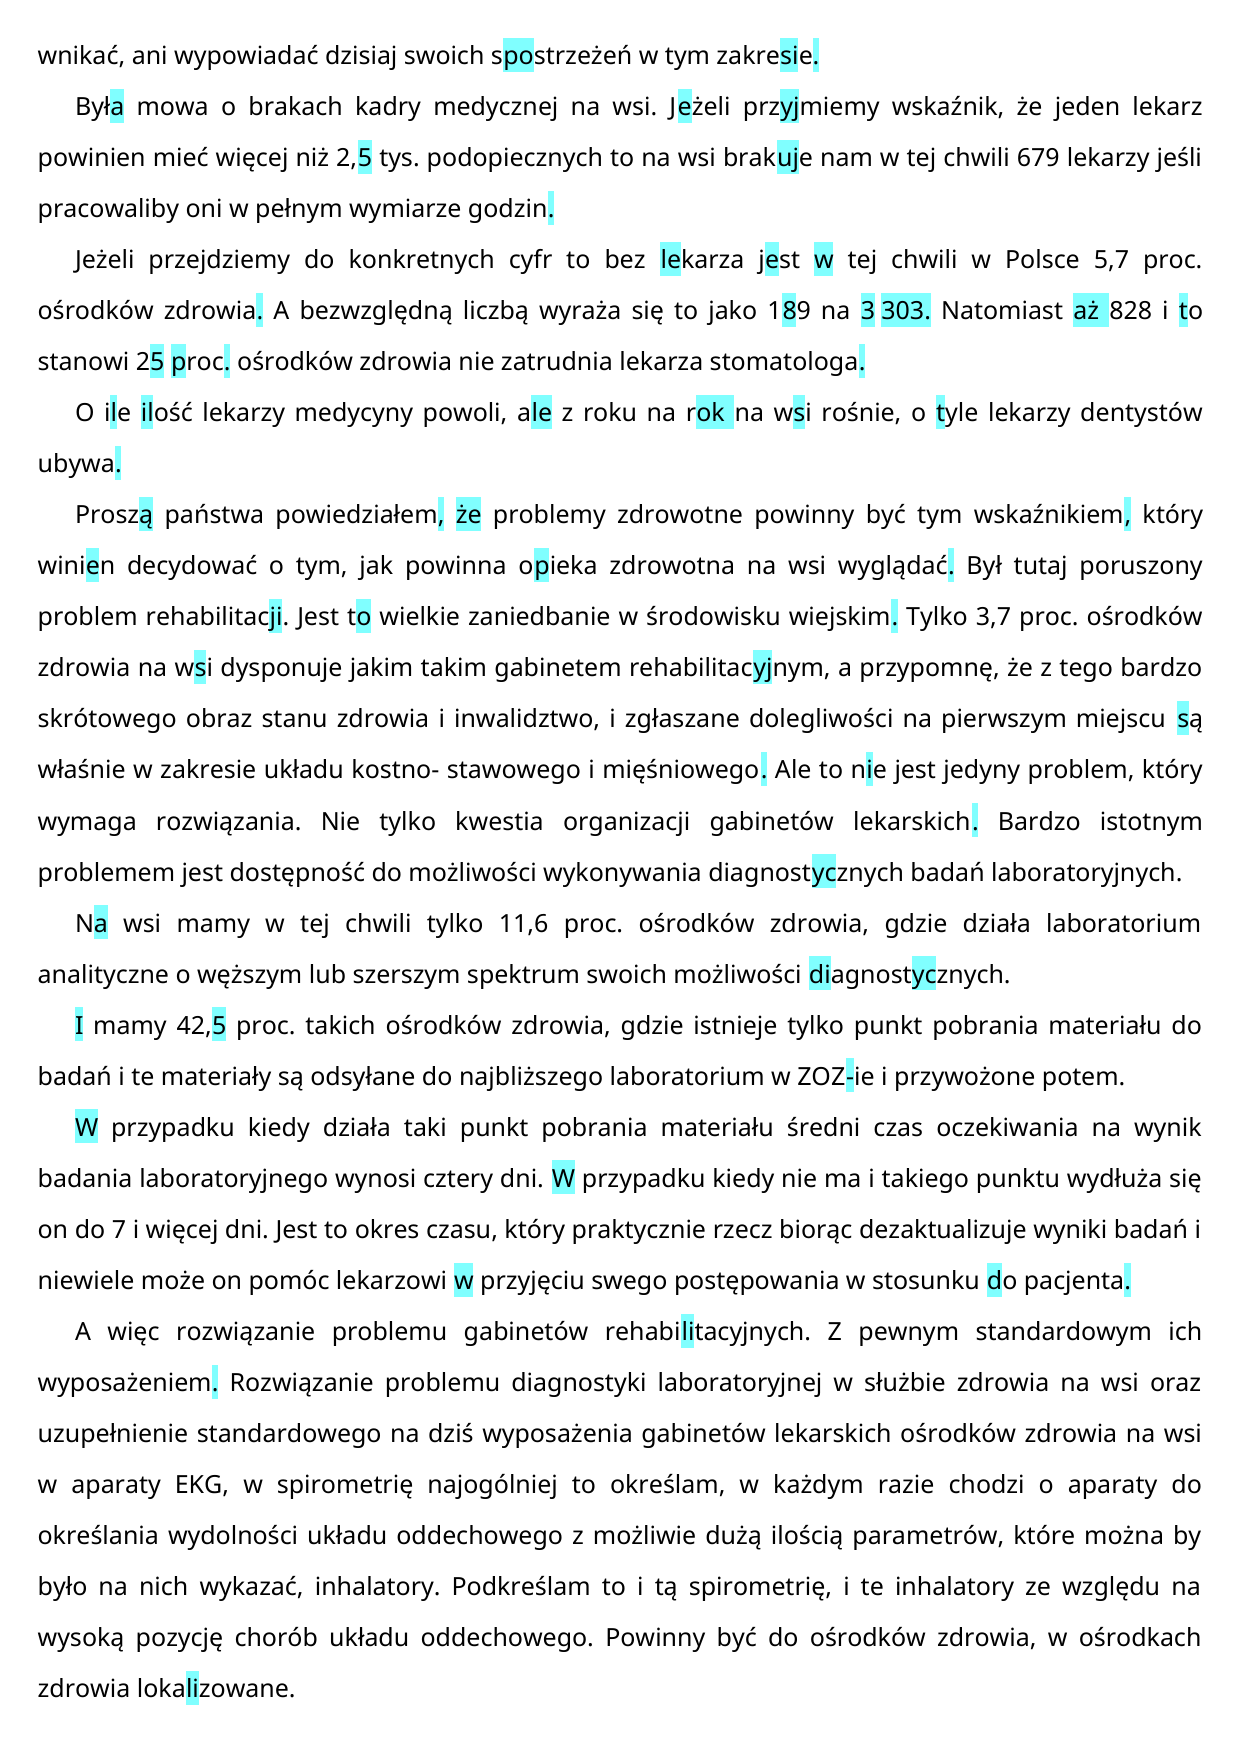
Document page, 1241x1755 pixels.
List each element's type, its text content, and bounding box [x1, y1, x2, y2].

text I mamy 42,5 proc. takich ośrodków zdrowia, gdzie istnieje tylko punkt pobrania materiału do badań i te materiały są odsyłane do najbliższego laboratorium w ZOZ-ie i przywożone potem. [37, 1007, 1203, 1092]
text O ile ilość lekarzy medycyny powoli, ale z roku na rok na wsi rośnie, o tyle lekarzy dentystów ubywa. [37, 395, 1203, 480]
text A więc rozwiązanie problemu gabinetów rehabilitacyjnych. Z pewnym standardowym ich wyposażeniem. Rozwiązanie problemu diagnostyki laboratoryjnej w służbie zdrowia na wsi oraz uzupełnienie standardowego na dziś wyposażenia gabinetów lekarskich ośrodków zdrowia na wsi w aparaty EKG, w spirometrię najogólniej to określam, w każdym razie chodzi o aparaty do określania wydolności układu oddechowego z możliwie dużą ilością parametrów, które można by było na nich wykazać, inhalatory. Podkreślam to i tą spirometrię, i te inhalatory ze względu na wysoką pozycję chorób układu oddechowego. Powinny być do ośrodków zdrowia, w ośrodkach zdrowia lokalizowane. [37, 1313, 1203, 1705]
text Proszą państwa powiedziałem, że problemy zdrowotne powinny być tym wskaźnikiem, który winien decydować o tym, jak powinna opieka zdrowotna na wsi wyglądać. Był tutaj poruszony problem rehabilitacji. Jest to wielkie zaniedbanie w środowisku wiejskim. Tylko 3,7 proc. ośrodków zdrowia na wsi dysponuje jakim takim gabinetem rehabilitacyjnym, a przypomnę, że z tego bardzo skrótowego obraz stanu zdrowia i inwalidztwo, i zgłaszane dolegliwości na pierwszym miejscu są właśnie w zakresie układu kostno- stawowego i mięśniowego. Ale to nie jest jedyny problem, który wymaga rozwiązania. Nie tylko kwestia organizacji gabinetów lekarskich. Bardzo istotnym problemem jest dostępność do możliwości wykonywania diagnostycznych badań laboratoryjnych. [37, 497, 1203, 888]
text wnikać, ani wypowiadać dzisiaj swoich spostrzeżeń w tym zakresie. [37, 37, 1203, 72]
text Jeżeli przejdziemy do konkretnych cyfr to bez lekarza jest w tej chwili w Polsce 5,7 proc. ośrodków zdrowia. A bezwzględną liczbą wyraża się to jako 189 na 3 303. Natomiast aż 828 i to stanowi 25 proc. ośrodków zdrowia nie zatrudnia lekarza stomatologa. [37, 242, 1203, 378]
text W przypadku kiedy działa taki punkt pobrania materiału średni czas oczekiwania na wynik badania laboratoryjnego wynosi cztery dni. W przypadku kiedy nie ma i takiego punktu wydłuża się on do 7 i więcej dni. Jest to okres czasu, który praktycznie rzecz biorąc dezaktualizuje wyniki badań i niewiele może on pomóc lekarzowi w przyjęciu swego postępowania w stosunku do pacjenta. [37, 1109, 1203, 1297]
text Na wsi mamy w tej chwili tylko 11,6 proc. ośrodków zdrowia, gdzie działa laboratorium analityczne o węższym lub szerszym spektrum swoich możliwości diagnostycznych. [37, 905, 1203, 990]
text Była mowa o brakach kadry medycznej na wsi. Jeżeli przyjmiemy wskaźnik, że jeden lekarz powinien mieć więcej niż 2,5 tys. podopiecznych to na wsi brakuje nam w tej chwili 679 lekarzy jeśli pracowaliby oni w pełnym wymiarze godzin. [37, 88, 1203, 225]
